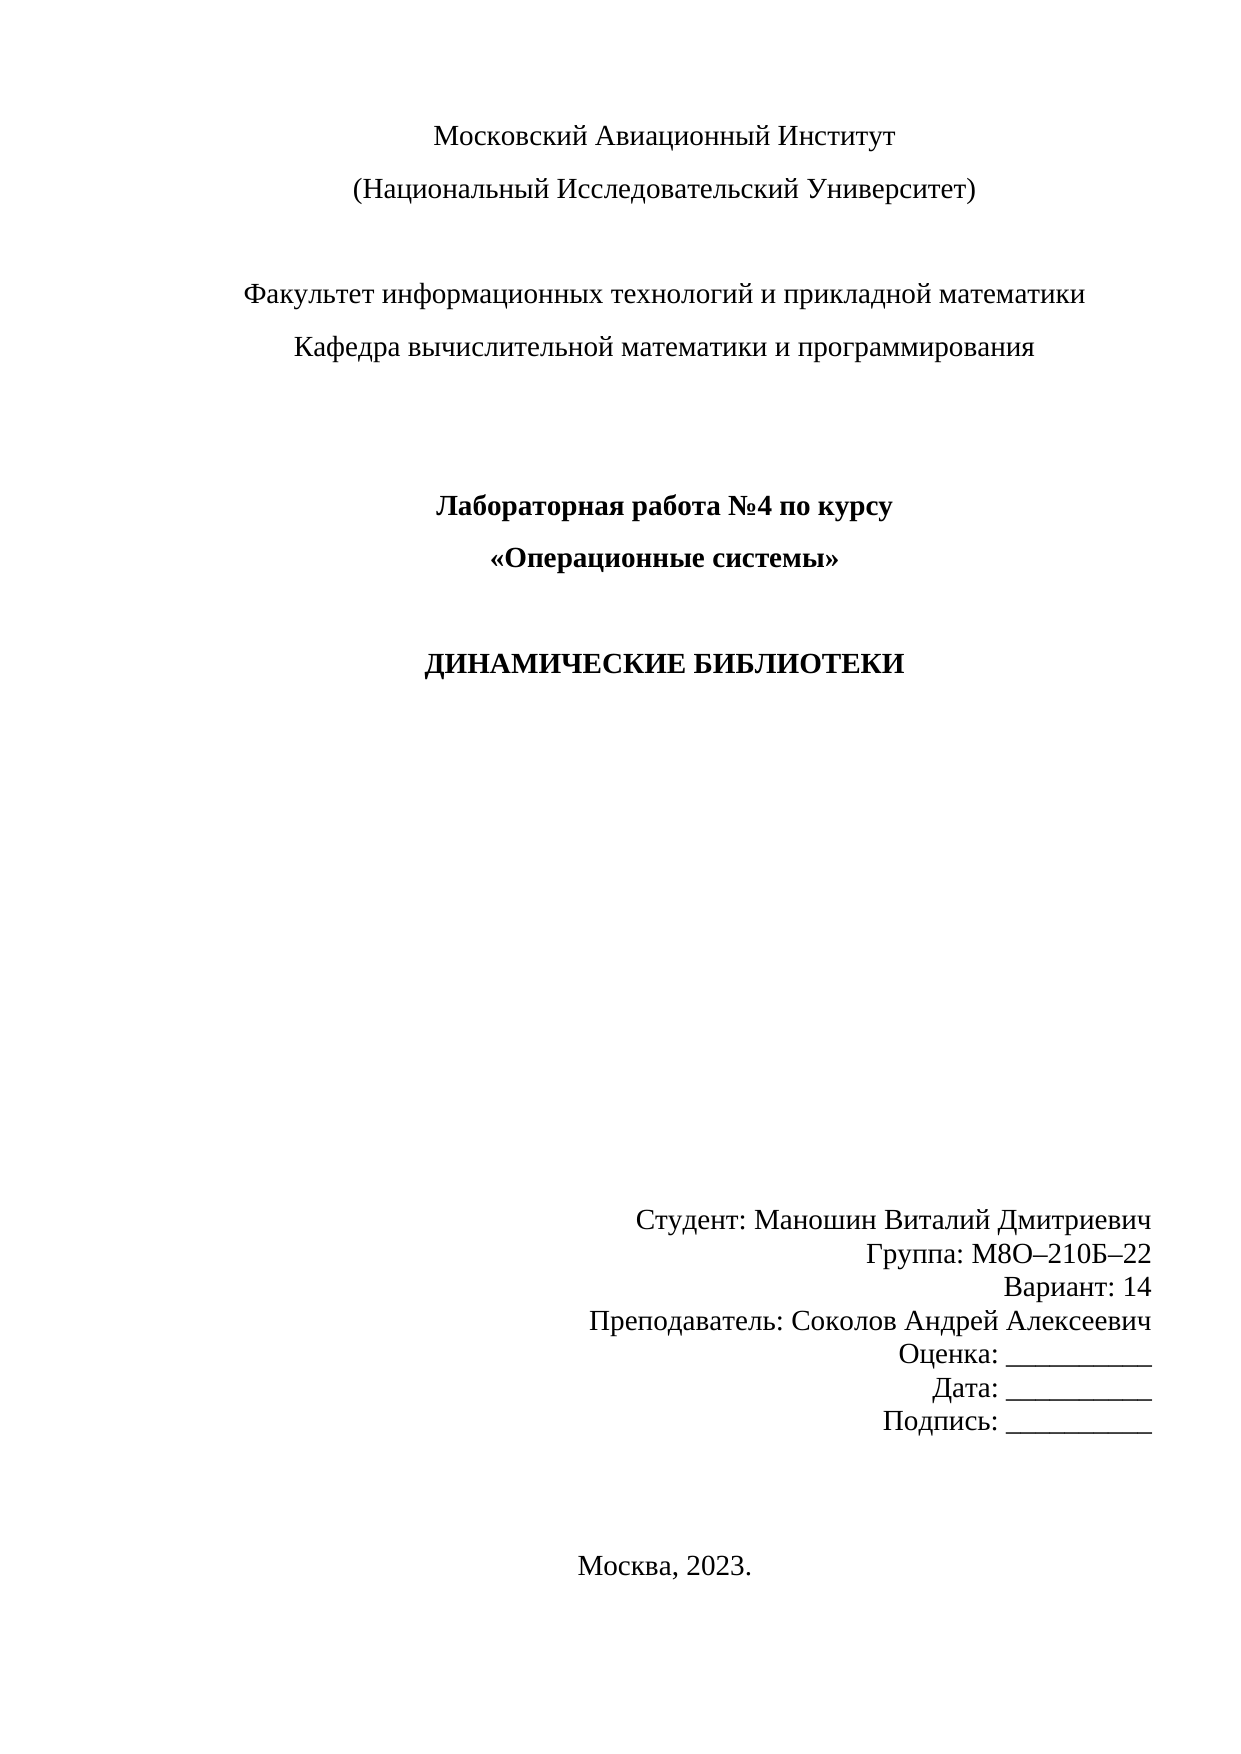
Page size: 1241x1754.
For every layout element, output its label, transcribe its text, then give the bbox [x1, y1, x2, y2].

text Оценка: __________ [177, 1336, 1152, 1370]
text Группа: М8О–210Б–22 [767, 1236, 1152, 1269]
text Вариант: 14 [767, 1269, 1152, 1303]
text Преподаватель: Соколов Андрей Алексеевич [177, 1303, 1152, 1336]
text (Национальный Исследовательский Университет) [177, 171, 1152, 204]
text Москва, 2023. [177, 1548, 1152, 1582]
text Лабораторная работа №4 по курсу [177, 488, 1152, 521]
text «Операционные системы» [177, 541, 1152, 574]
text Кафедра вычислительной математики и программирования [177, 329, 1152, 363]
text Студент: Маношин Виталий Дмитриевич [177, 1202, 1152, 1236]
text Дата: __________ [177, 1370, 1152, 1403]
text Подпись: __________ [177, 1403, 1152, 1437]
text ДИНАМИЧЕСКИЕ БИБЛИОТЕКИ [177, 646, 1152, 680]
text Факультет информационных технологий и прикладной математики [177, 277, 1152, 310]
text Московский Авиационный Институт [177, 118, 1152, 152]
